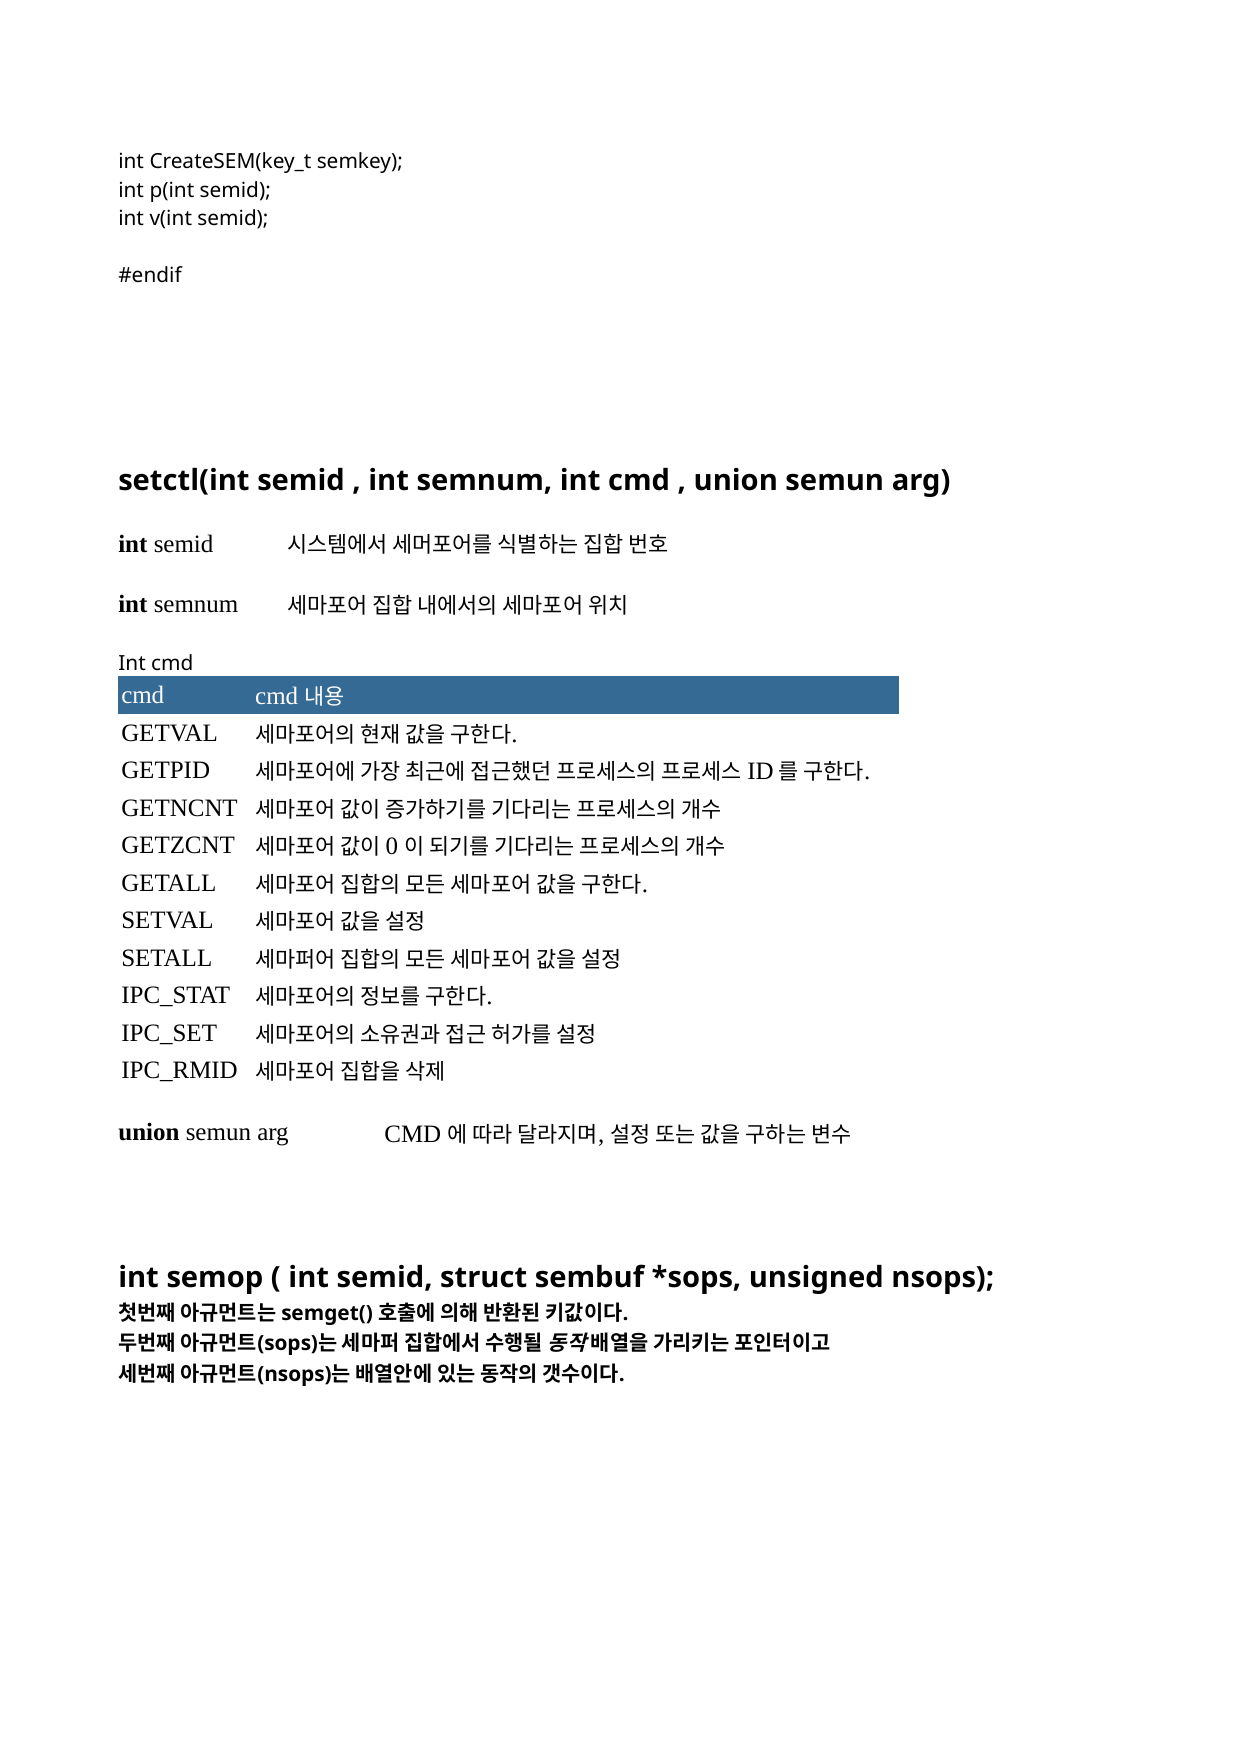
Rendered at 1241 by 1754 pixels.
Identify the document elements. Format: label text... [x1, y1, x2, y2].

table_cell 세마포어 값이 증가하기를 기다리는 프로세스의 개수 [252, 789, 899, 826]
table_header int semnum [118, 588, 287, 619]
text int CreateSEM(key_t semkey); [118, 147, 1122, 175]
table_cell 세마포어의 현재 값을 구한다. [252, 714, 899, 751]
table_header 세마포어 집합 내에서의 세마포어 위치 [287, 588, 1123, 619]
table_cell 세마포어의 정보를 구한다. [252, 976, 899, 1014]
table_header 시스템에서 세머포어를 식별하는 집합 번호 [287, 528, 1123, 559]
table_header CMD 에 따라 달라지며, 설정 또는 값을 구하는 변수 [384, 1117, 1122, 1149]
table_cell IPC_SET [118, 1014, 252, 1051]
text 첫번째 아규먼트는 semget() 호출에 의해 반환된 키값이다. [118, 1296, 1122, 1327]
table_header cmd 내용 [252, 676, 899, 714]
table_cell 세마포어 집합의 모든 세마포어 값을 구한다. [252, 864, 899, 901]
table_cell GETPID [118, 751, 252, 789]
table_cell IPC_STAT [118, 976, 252, 1014]
text int p(int semid); [118, 175, 1122, 203]
table_header int semid [118, 528, 287, 559]
table_cell 세마포어의 소유권과 접근 허가를 설정 [252, 1014, 899, 1051]
table_cell 세마포어에 가장 최근에 접근했던 프로세스의 프로세스 ID를 구한다. [252, 751, 899, 789]
table_cell 세마포어 집합을 삭제 [252, 1051, 899, 1089]
text int v(int semid); [118, 203, 1122, 232]
table_cell GETALL [118, 864, 252, 901]
text 세번째 아규먼트(nsops)는 배열안에 있는 동작의 갯수이다. [118, 1357, 1122, 1387]
text setctl(int semid , int semnum, int cmd , union semun arg) [118, 459, 1122, 499]
table_cell SETALL [118, 939, 252, 976]
table_cell 세마포어 값을 설정 [252, 901, 899, 939]
text 두번째 아규먼트(sops)는 세마퍼 집합에서 수행될 동작 배열을 가리키는 포인터이고 [118, 1327, 1122, 1357]
text int semop ( int semid, struct sembuf *sops, unsigned nsops); [118, 1257, 1122, 1296]
table_cell SETVAL [118, 901, 252, 939]
text #endif [118, 260, 1122, 289]
table_cell 세마포어 값이 0 이 되기를 기다리는 프로세스의 개수 [252, 826, 899, 864]
table_cell GETVAL [118, 714, 252, 751]
table_cell GETZCNT [118, 826, 252, 864]
text Int cmd [118, 648, 1122, 676]
table_header union semun arg [118, 1117, 384, 1149]
table_cell GETNCNT [118, 789, 252, 826]
table_header cmd [118, 676, 252, 714]
table_cell 세마퍼어 집합의 모든 세마포어 값을 설정 [252, 939, 899, 976]
table_cell IPC_RMID [118, 1051, 252, 1089]
